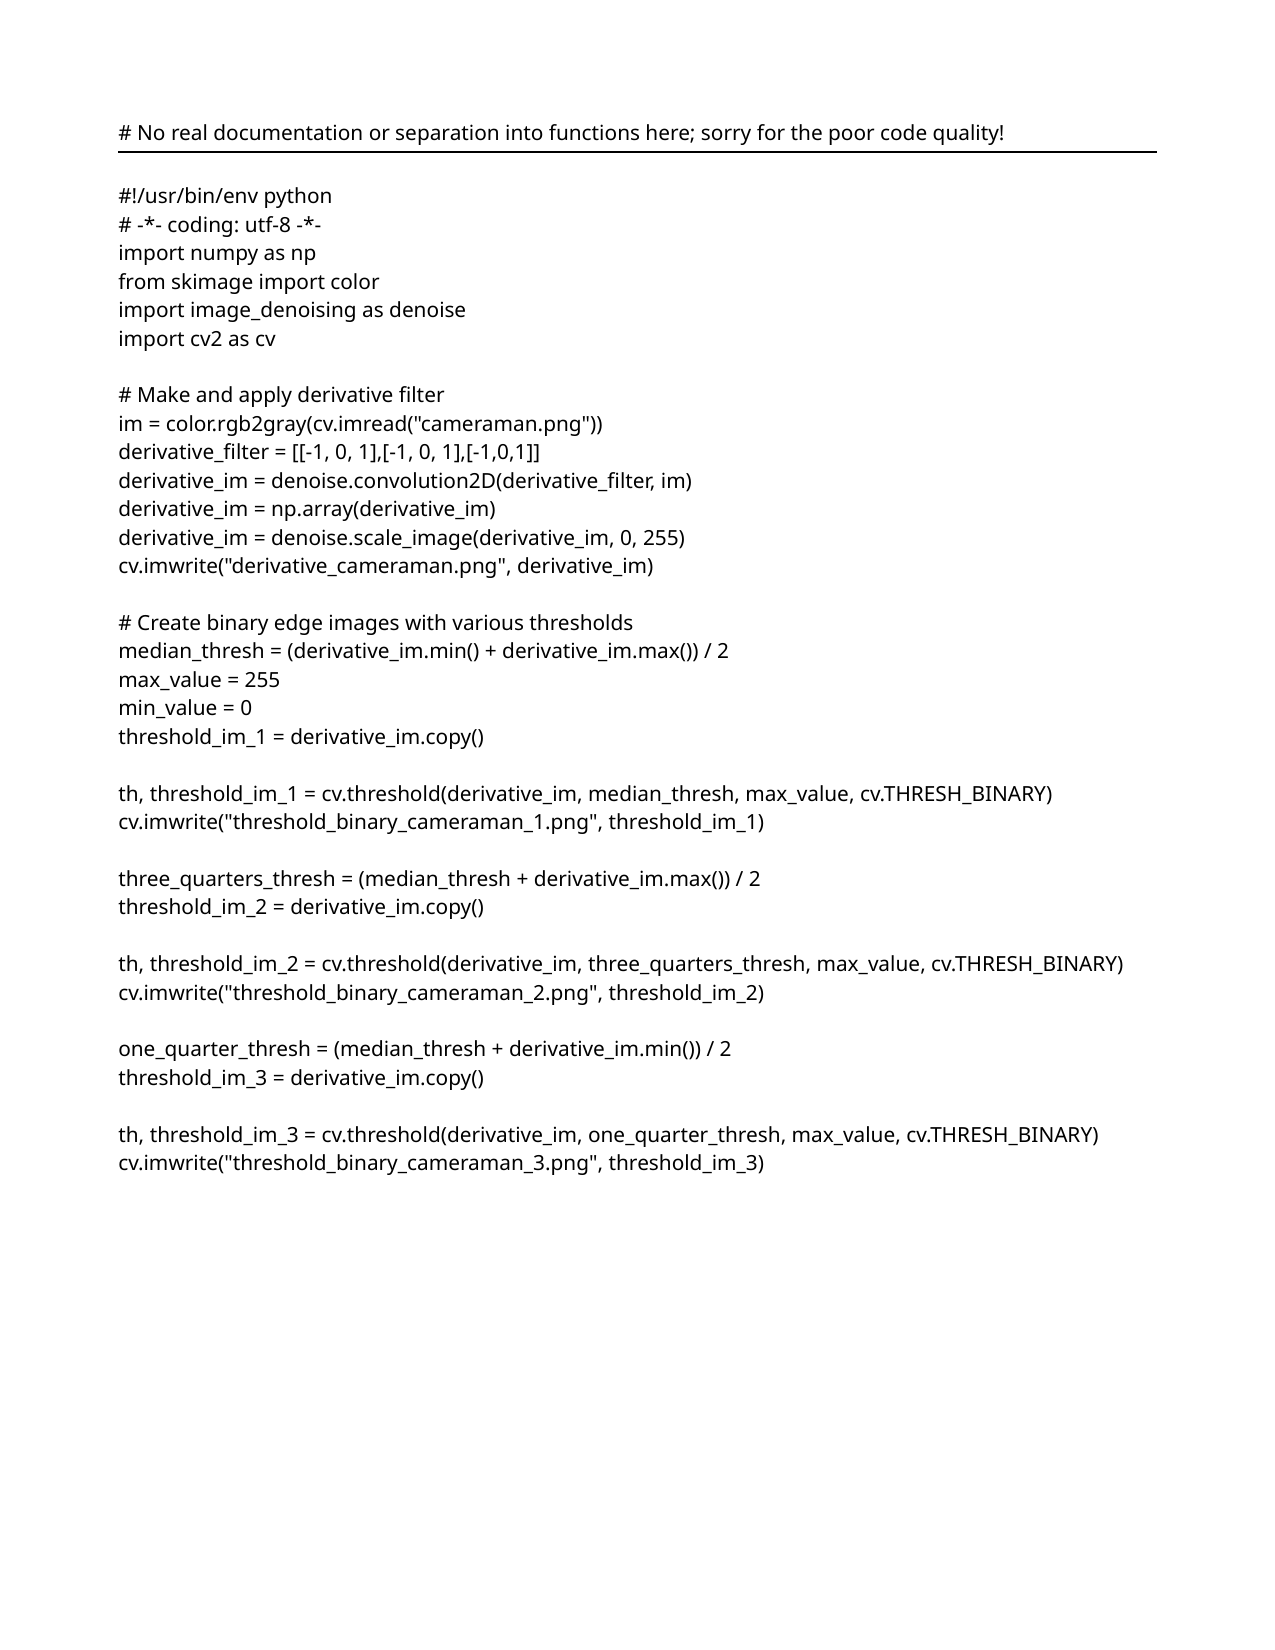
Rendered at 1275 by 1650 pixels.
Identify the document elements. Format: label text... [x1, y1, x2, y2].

text th, threshold_im_2 = cv.threshold(derivative_im, three_quarters_thresh, max_value, cv.THRESH_BINARY) [118, 949, 1157, 978]
text im = color.rgb2gray(cv.imread("cameraman.png")) [118, 409, 1157, 437]
text threshold_im_3 = derivative_im.copy() [118, 1063, 1157, 1091]
text derivative_im = denoise.scale_image(derivative_im, 0, 255) [118, 523, 1157, 551]
text #!/usr/bin/env python [118, 181, 1157, 210]
text median_thresh = (derivative_im.min() + derivative_im.max()) / 2 [118, 636, 1157, 665]
text threshold_im_2 = derivative_im.copy() [118, 892, 1157, 921]
text # Create binary edge images with various thresholds [118, 608, 1157, 636]
text from skimage import color [118, 267, 1157, 295]
text derivative_im = denoise.convolution2D(derivative_filter, im) [118, 466, 1157, 494]
text min_value = 0 [118, 693, 1157, 722]
text max_value = 255 [118, 665, 1157, 693]
text derivative_im = np.array(derivative_im) [118, 494, 1157, 523]
text derivative_filter = [[-1, 0, 1],[-1, 0, 1],[-1,0,1]] [118, 437, 1157, 466]
text cv.imwrite("derivative_cameraman.png", derivative_im) [118, 551, 1157, 579]
text cv.imwrite("threshold_binary_cameraman_1.png", threshold_im_1) [118, 807, 1157, 836]
text import image_denoising as denoise [118, 295, 1157, 324]
text cv.imwrite("threshold_binary_cameraman_3.png", threshold_im_3) [118, 1148, 1157, 1177]
text three_quarters_thresh = (median_thresh + derivative_im.max()) / 2 [118, 864, 1157, 892]
text cv.imwrite("threshold_binary_cameraman_2.png", threshold_im_2) [118, 978, 1157, 1006]
text threshold_im_1 = derivative_im.copy() [118, 722, 1157, 750]
text import cv2 as cv [118, 324, 1157, 352]
text # No real documentation or separation into functions here; sorry for the poor code quality! [118, 118, 1157, 151]
text import numpy as np [118, 238, 1157, 267]
text # Make and apply derivative filter [118, 381, 1157, 409]
text # -*- coding: utf-8 -*- [118, 210, 1157, 238]
text one_quarter_thresh = (median_thresh + derivative_im.min()) / 2 [118, 1034, 1157, 1063]
text th, threshold_im_1 = cv.threshold(derivative_im, median_thresh, max_value, cv.THRESH_BINARY) [118, 779, 1157, 807]
text th, threshold_im_3 = cv.threshold(derivative_im, one_quarter_thresh, max_value, cv.THRESH_BINARY) [118, 1120, 1157, 1148]
